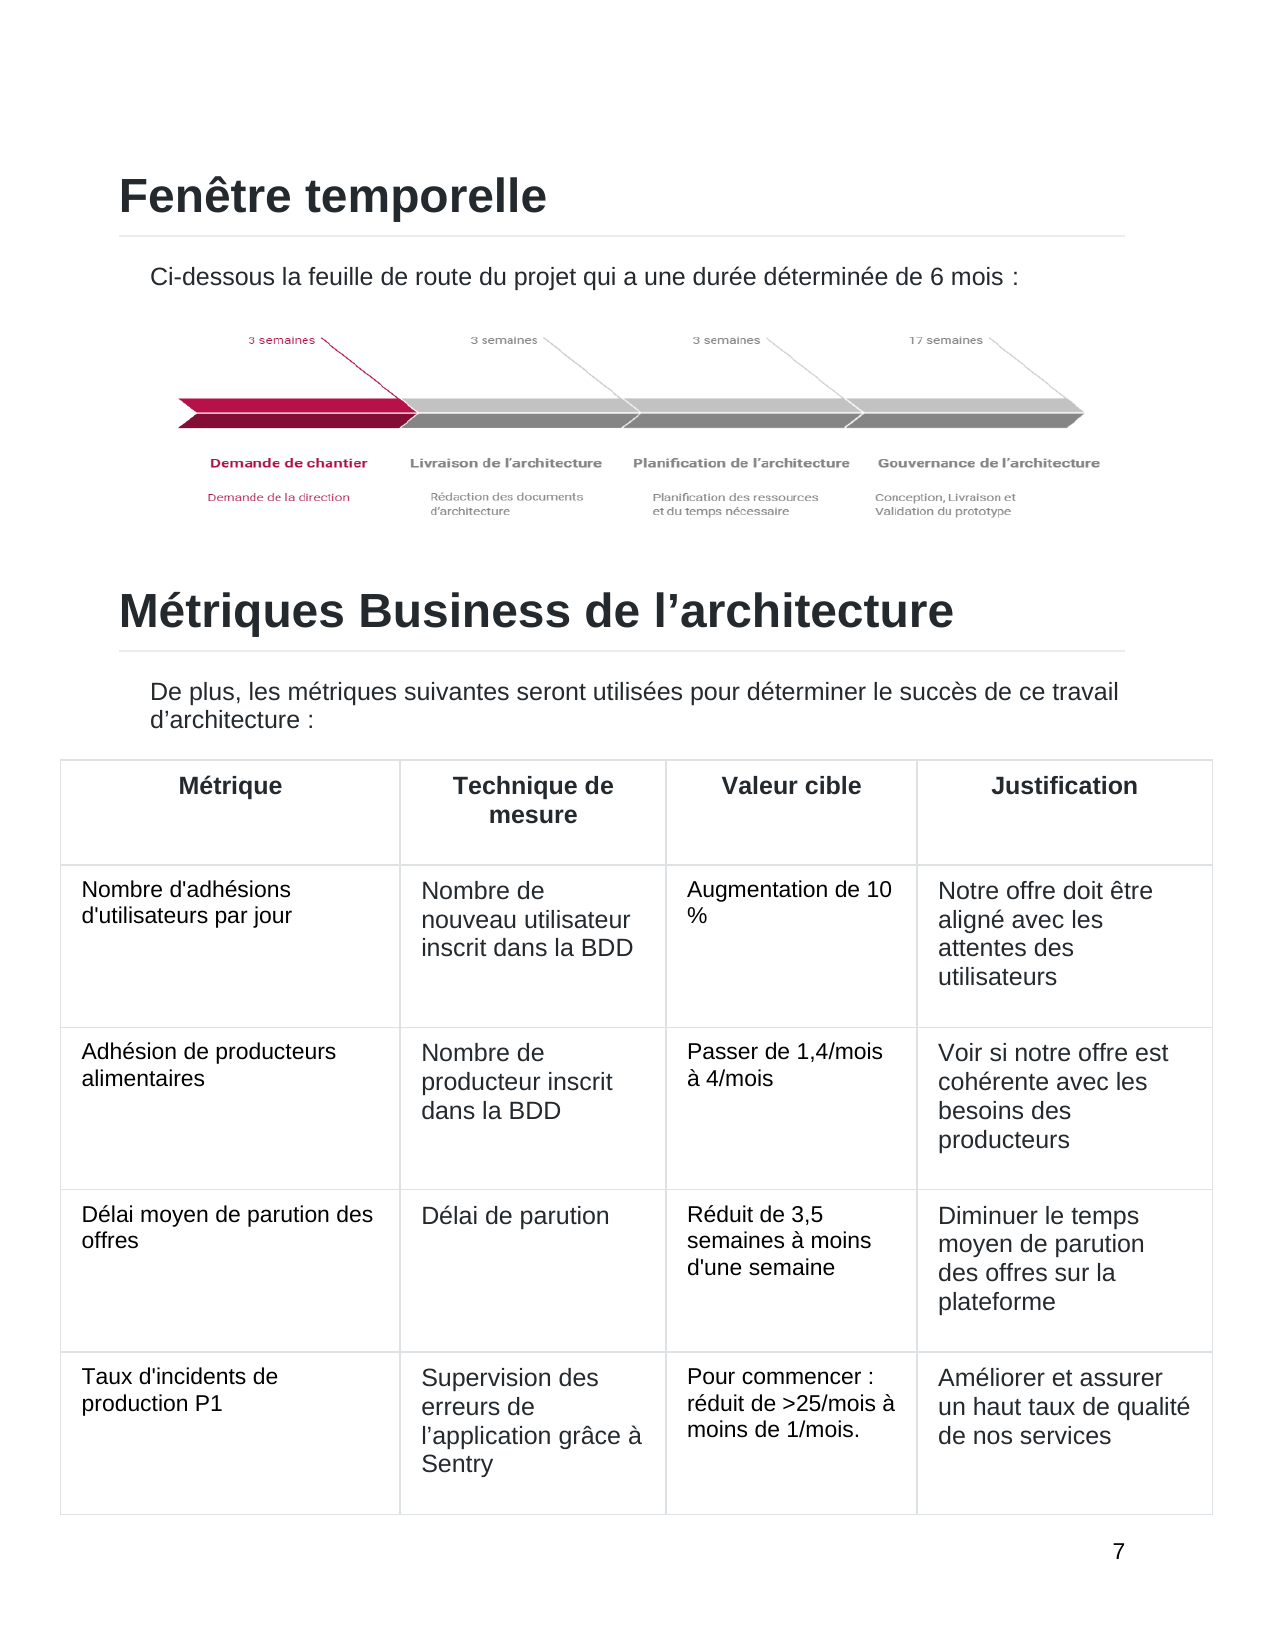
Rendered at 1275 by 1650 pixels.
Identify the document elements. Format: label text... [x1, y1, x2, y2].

table_cell Nombre de producteur inscrit dans la BDD [401, 1028, 665, 1189]
table_cell Voir si notre offre est cohérente avec les besoins des producteurs [918, 1028, 1212, 1189]
subtitle Fenêtre temporelle [119, 168, 1125, 235]
table_cell Notre offre doit être aligné avec les attentes des utilisateurs [918, 866, 1212, 1026]
table_cell Améliorer et assurer un haut taux de qualité de nos services [918, 1353, 1212, 1513]
table_cell Taux d'incidents de production P1 [61, 1353, 399, 1513]
table_cell Supervision des erreurs de l’application grâce à Sentry [401, 1353, 665, 1513]
table_cell Réduit de 3,5 semaines à moins d'une semaine [667, 1190, 916, 1351]
table_header Technique de mesure [401, 761, 665, 864]
table_header Valeur cible [667, 761, 916, 864]
table_cell Délai de parution [401, 1190, 665, 1351]
table_cell Diminuer le temps moyen de parution des offres sur la plateforme [918, 1190, 1212, 1351]
table_cell Passer de 1,4/mois à 4/mois [667, 1028, 916, 1189]
subtitle Métriques Business de l’architecture [119, 582, 1125, 650]
table_cell Nombre de nouveau utilisateur inscrit dans la BDD [401, 866, 665, 1026]
table_cell Pour commencer : réduit de >25/mois à moins de 1/mois. [667, 1353, 916, 1513]
table_header Justification [918, 761, 1212, 864]
text De plus, les métriques suivantes seront utilisées pour déterminer le succès de ce travail d’architecture : [150, 677, 1125, 734]
text Ci-dessous la feuille de route du projet qui a une durée déterminée de 6 mois : [150, 262, 1125, 291]
table_cell Nombre d'adhésions d'utilisateurs par jour [61, 866, 399, 1026]
table_cell Adhésion de producteurs alimentaires [61, 1028, 399, 1189]
table_header Métrique [61, 761, 399, 864]
table_cell Délai moyen de parution des offres [61, 1190, 399, 1351]
table_cell Augmentation de 10 % [667, 866, 916, 1026]
